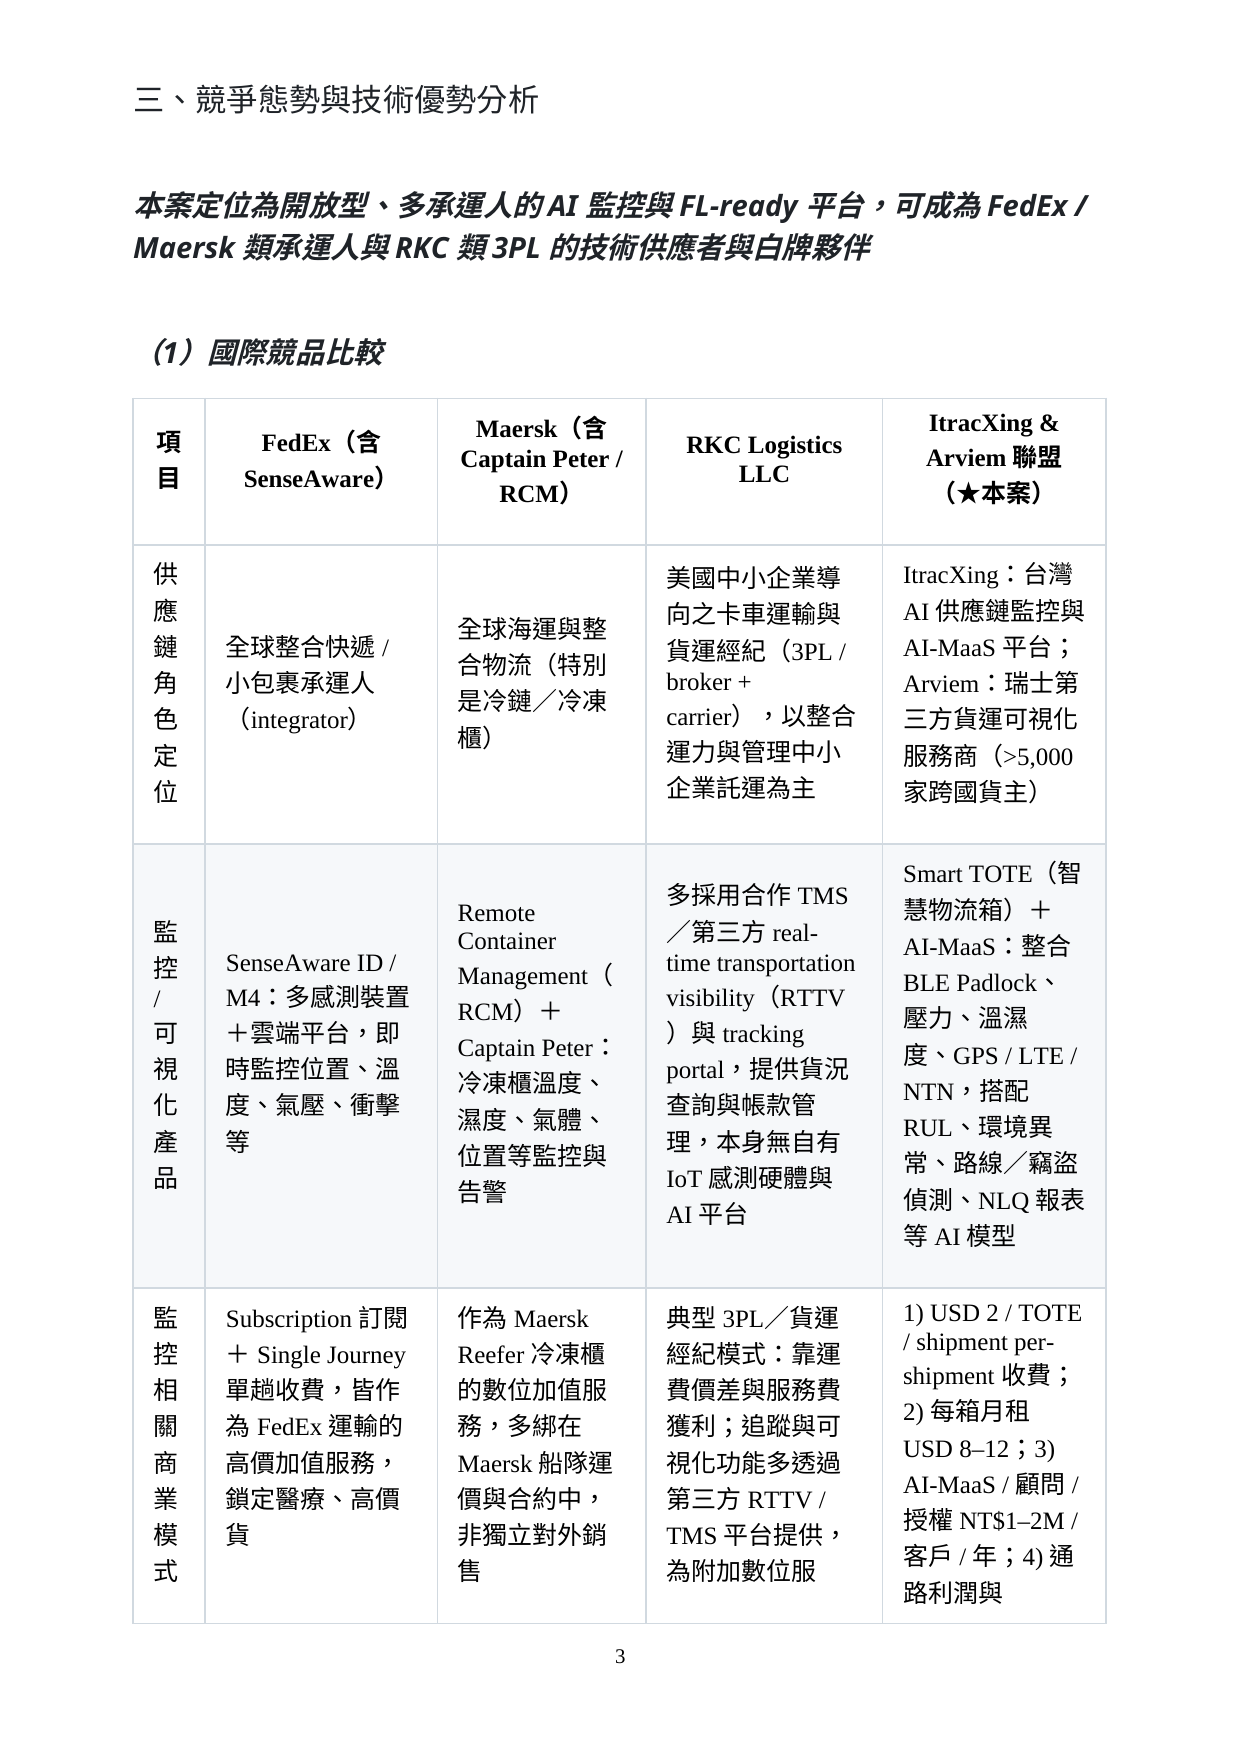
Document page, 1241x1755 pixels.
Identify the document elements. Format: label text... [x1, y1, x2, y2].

table_cell 全球整合快遞 / 小包裹承運人（integrator） [206, 546, 437, 843]
table_header FedEx（含 SenseAware） [206, 399, 437, 544]
table_cell 監控相關商業模式 [134, 1289, 204, 1622]
table_header 項目 [134, 399, 204, 544]
table_cell 1) USD 2 / TOTE / shipment per-shipment 收費；2) 每箱月租 USD 8–12；3) AI-MaaS / 顧問 / 授權 NT$1–2M / 客戶 / 年；4) 通路利潤與 [883, 1289, 1105, 1622]
table_cell ItracXing：台灣 AI 供應鏈監控與 AI-MaaS 平台；Arviem：瑞士第三方貨運可視化服務商（>5,000 家跨國貨主） [883, 546, 1105, 843]
table_header Maersk（含 Captain Peter / RCM） [438, 399, 645, 544]
table_cell 典型 3PL／貨運經紀模式：靠運費價差與服務費獲利；追蹤與可視化功能多透過第三方 RTTV / TMS 平台提供，為附加數位服 [647, 1289, 882, 1622]
table_cell 全球海運與整合物流（特別是冷鏈／冷凍櫃） [438, 546, 645, 843]
subtitle 三、競爭態勢與技術優勢分析 [133, 75, 1107, 120]
table_cell SenseAware ID / M4：多感測裝置＋雲端平台，即時監控位置、溫度、氣壓、衝擊等 [206, 845, 437, 1287]
table_cell 監控 / 可視化產品 [134, 845, 204, 1287]
table_cell Subscription 訂閱＋ Single Journey 單趟收費，皆作為 FedEx 運輸的高價加值服務，鎖定醫療、高價貨 [206, 1289, 437, 1622]
table_cell 多採用合作 TMS／第三方 real-time transportation visibility（RTTV）與 tracking portal，提供貨況查詢與帳款管理，本身無自有 IoT 感測硬體與 AI 平台 [647, 845, 882, 1287]
table_cell 作為 Maersk Reefer 冷凍櫃的數位加值服務，多綁在 Maersk 船隊運價與合約中，非獨立對外銷售 [438, 1289, 645, 1622]
table_header RKC Logistics LLC [647, 399, 882, 544]
table_header ItracXing & Arviem 聯盟（★本案） [883, 399, 1105, 544]
subtitle （1）國際競品比較 [133, 330, 1107, 372]
table_cell Remote Container Management（RCM）＋ Captain Peter：冷凍櫃溫度、濕度、氣體、位置等監控與告警 [438, 845, 645, 1287]
table_cell Smart TOTE（智慧物流箱）＋ AI-MaaS：整合 BLE Padlock、壓力、溫濕度、GPS / LTE / NTN，搭配 RUL、環境異常、路線／竊盜偵測、NLQ 報表等 AI 模型 [883, 845, 1105, 1287]
table_cell 供應鏈角色定位 [134, 546, 204, 843]
table_cell 美國中小企業導向之卡車運輸與貨運經紀（3PL / broker + carrier），以整合運力與管理中小企業託運為主 [647, 546, 882, 843]
subtitle 本案定位為開放型、多承運人的 AI 監控與 FL-ready 平台，可成為 FedEx / Maersk 類承運人與 RKC 類 3PL 的技術供應者與白牌夥伴 [133, 183, 1107, 267]
